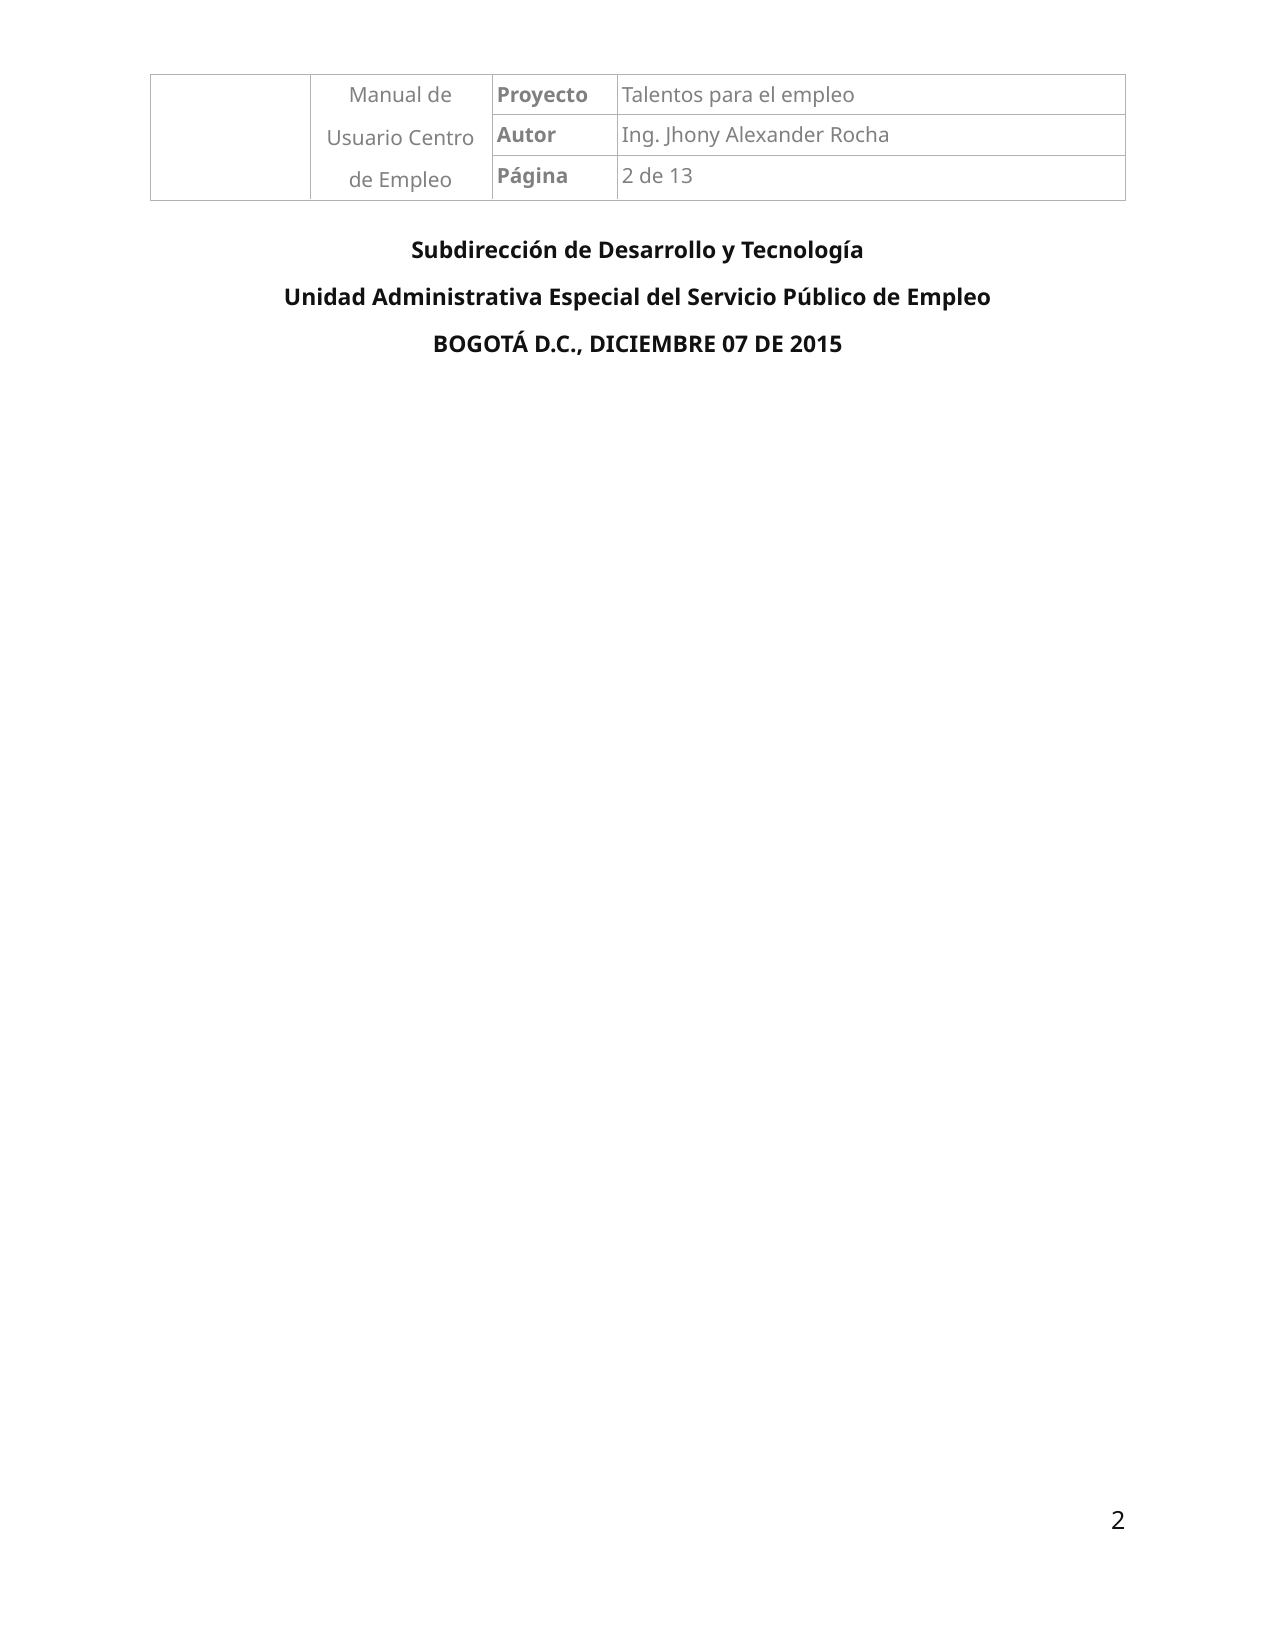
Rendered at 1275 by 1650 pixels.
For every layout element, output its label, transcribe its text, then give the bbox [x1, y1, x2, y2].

text BOGOTÁ D.C., DICIEMBRE 07 DE 2015 [150, 328, 1125, 359]
text Subdirección de Desarrollo y Tecnología [150, 234, 1125, 265]
text Unidad Administrativa Especial del Servicio Público de Empleo [150, 281, 1125, 312]
